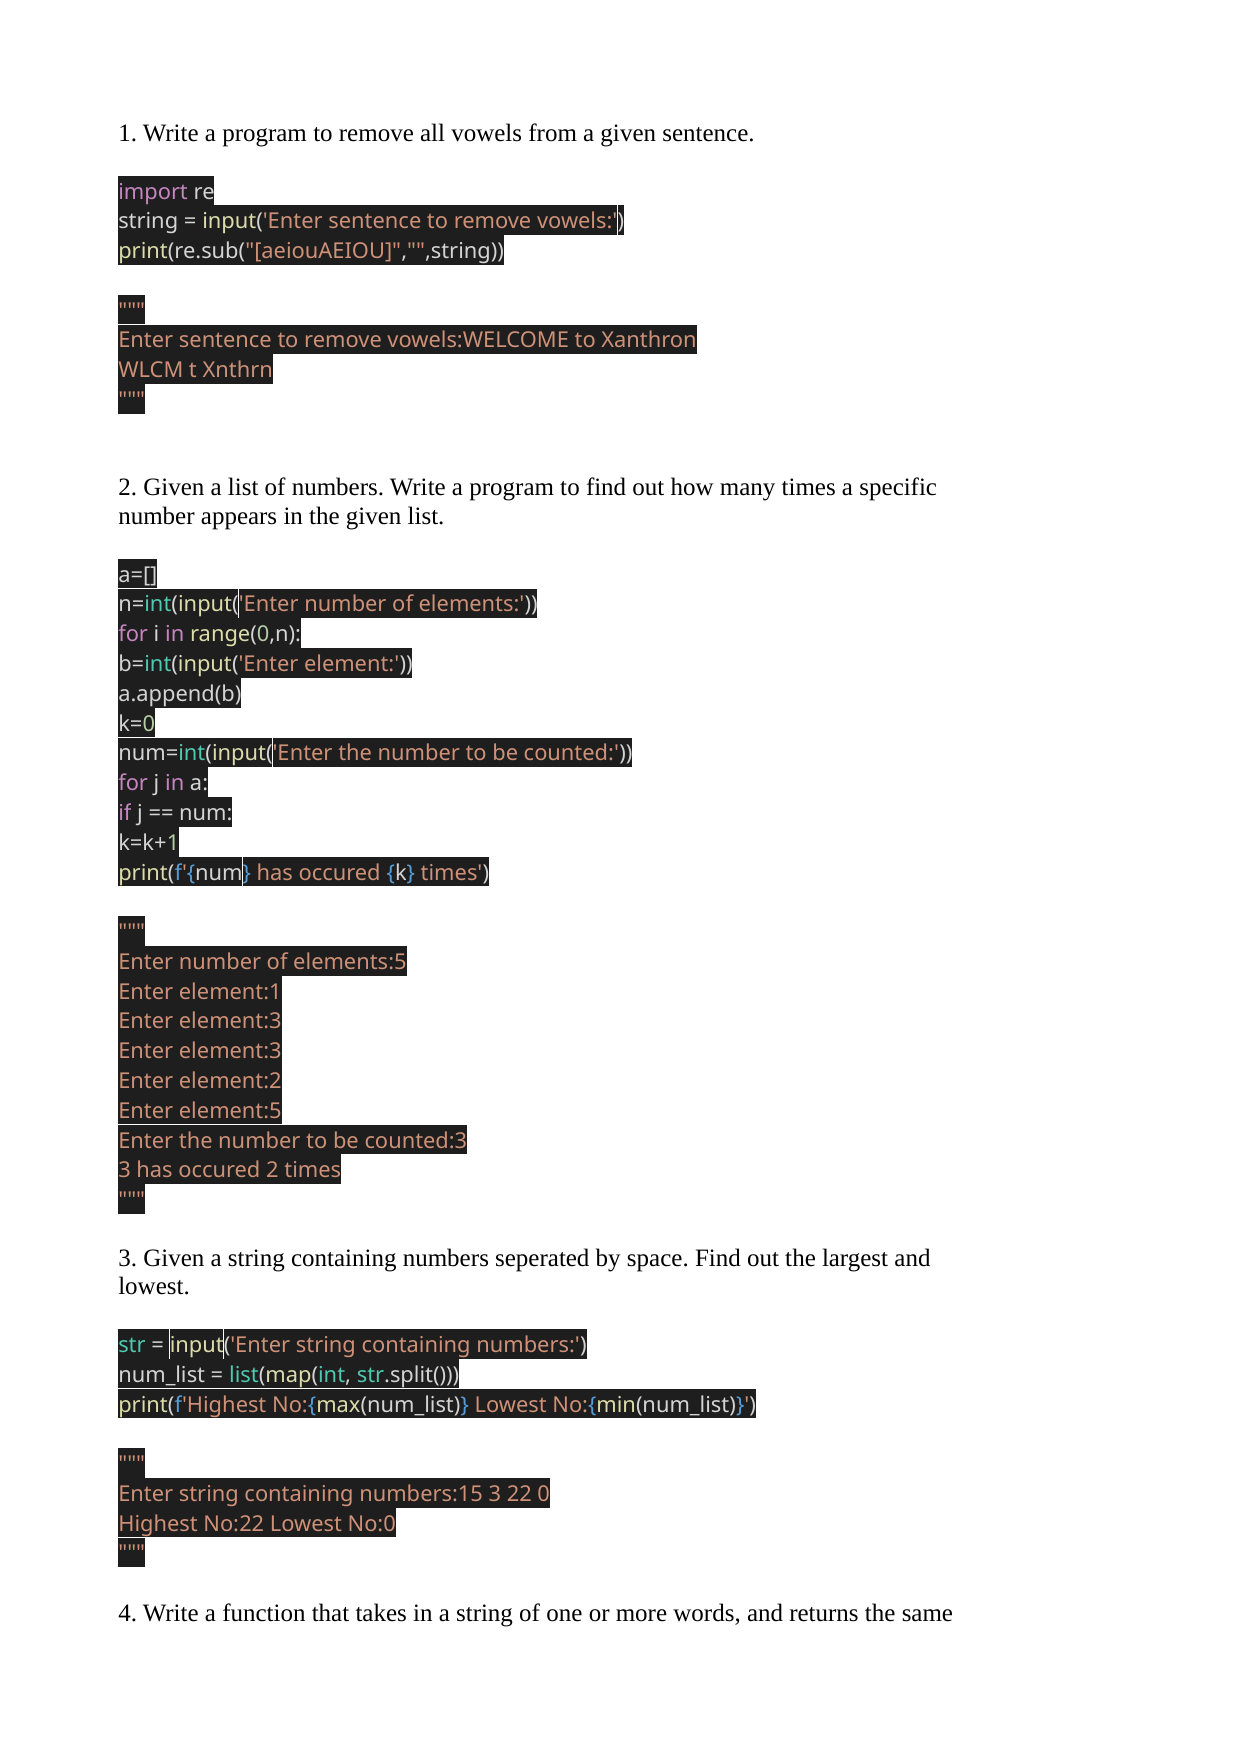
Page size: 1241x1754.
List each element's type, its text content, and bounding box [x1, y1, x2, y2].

text print(f'Highest No:{max(num_list)} Lowest No:{min(num_list)}') [118, 1388, 1122, 1418]
text """ [118, 295, 1122, 324]
text 4. Write a function that takes in a string of one or more words, and returns the same [118, 1597, 1122, 1627]
text print(f'{num} has occured {k} times') [118, 857, 1122, 886]
text string = input('Enter sentence to remove vowels:') [118, 205, 1122, 235]
text Enter number of elements:5 [118, 946, 1122, 976]
text """ [118, 1448, 1122, 1478]
text lowest. [118, 1271, 1122, 1300]
text if j == num: [118, 797, 1122, 827]
text Enter element:3 [118, 1005, 1122, 1035]
text for i in range(0,n): [118, 618, 1122, 648]
text a.append(b) [118, 678, 1122, 708]
text for j in a: [118, 767, 1122, 797]
text print(re.sub("[aeiouAEIOU]","",string)) [118, 235, 1122, 265]
text 2. Given a list of numbers. Write a program to find out how many times a specific [118, 472, 1122, 501]
text Enter sentence to remove vowels:WELCOME to Xanthron [118, 324, 1122, 354]
text Enter element:2 [118, 1065, 1122, 1095]
text 3. Given a string containing numbers seperated by space. Find out the largest and [118, 1243, 1122, 1271]
text """ [118, 1184, 1122, 1214]
text Highest No:22 Lowest No:0 [118, 1508, 1122, 1537]
text Enter element:5 [118, 1095, 1122, 1124]
text a=[] [118, 559, 1122, 588]
text """ [118, 916, 1122, 946]
text b=int(input('Enter element:')) [118, 648, 1122, 678]
text num_list = list(map(int, str.split())) [118, 1359, 1122, 1388]
text 1. Write a program to remove all vowels from a given sentence. [118, 118, 1122, 147]
text Enter element:1 [118, 976, 1122, 1005]
text str = input('Enter string containing numbers:') [118, 1329, 1122, 1359]
text Enter the number to be counted:3 [118, 1124, 1122, 1154]
text import re [118, 176, 1122, 205]
text n=int(input('Enter number of elements:')) [118, 588, 1122, 618]
text num=int(input('Enter the number to be counted:')) [118, 737, 1122, 767]
text k=k+1 [118, 827, 1122, 857]
text 3 has occured 2 times [118, 1154, 1122, 1184]
text Enter element:3 [118, 1035, 1122, 1065]
text """ [118, 384, 1122, 414]
text number appears in the given list. [118, 501, 1122, 530]
text WLCM t Xnthrn [118, 354, 1122, 384]
text """ [118, 1537, 1122, 1567]
text k=0 [118, 708, 1122, 737]
text Enter string containing numbers:15 3 22 0 [118, 1478, 1122, 1508]
